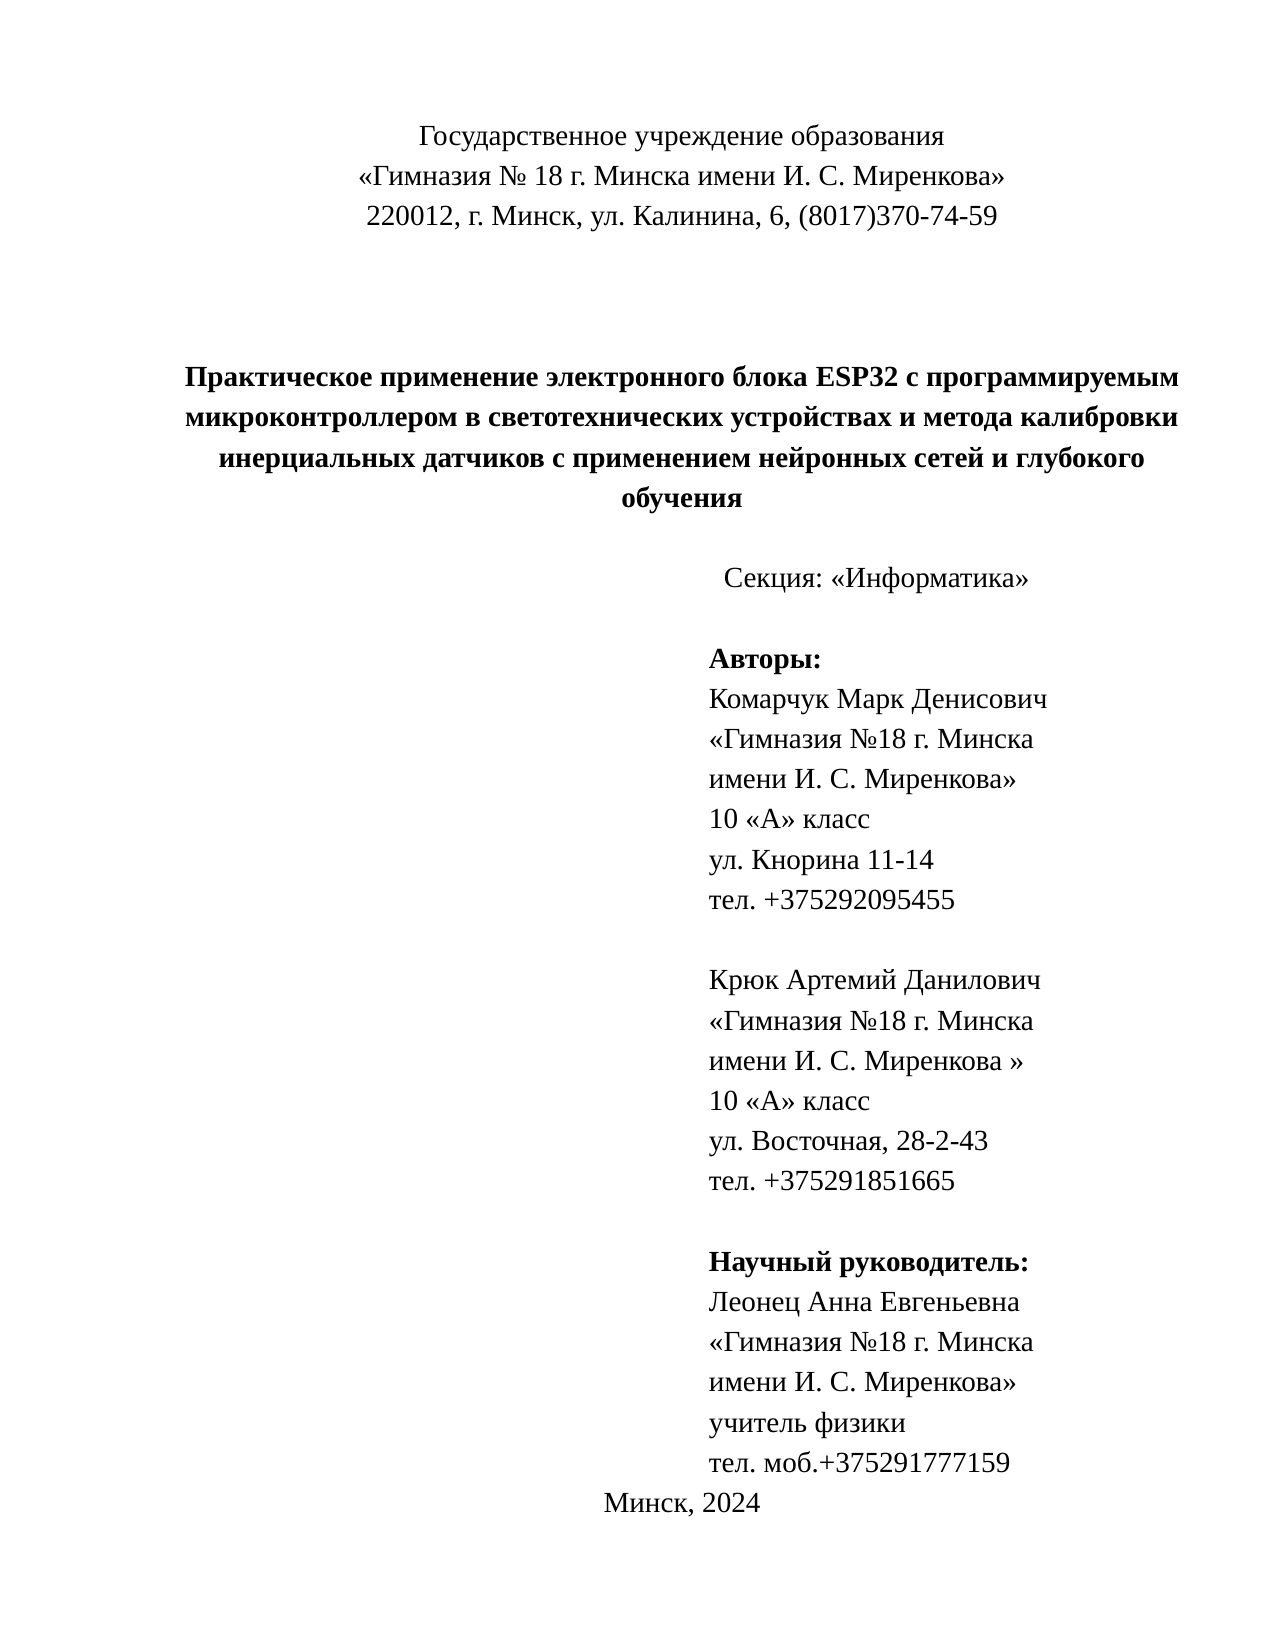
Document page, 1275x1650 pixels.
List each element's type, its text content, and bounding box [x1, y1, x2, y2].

text имени И. С. Миренкова» [709, 1364, 1186, 1398]
text имени И. С. Миренкова » [709, 1043, 1186, 1076]
text учитель физики [709, 1405, 1186, 1438]
text Научный руководитель: [709, 1244, 1186, 1277]
text тел. моб.+375291777159 [709, 1445, 1186, 1478]
text имени И. С. Миренкова» [709, 761, 1186, 795]
text Авторы: [709, 641, 1186, 674]
text «Гимназия №18 г. Минска [709, 1324, 1186, 1358]
text Практическое применение электронного блока ESP32 с программируемым микроконтроллером в светотехнических устройствах и метода калибровки инерциальных датчиков с применением нейронных сетей и глубокого обучения [177, 359, 1186, 513]
text Комарчук Марк Денисович [709, 681, 1186, 714]
text Минск, 2024 [177, 1485, 1186, 1519]
text 10 «А» класс [709, 1083, 1186, 1117]
text Крюк Артемий Данилович [709, 962, 1186, 996]
text Государственное учреждение образования [177, 118, 1186, 152]
text 220012, г. Минск, ул. Калинина, 6, (8017)370-74-59 [177, 198, 1186, 232]
text Секция: «Информатика» [664, 560, 1186, 594]
text ул. Восточная, 28-2-43 [709, 1123, 1186, 1157]
text «Гимназия №18 г. Минска [709, 1003, 1186, 1036]
text «Гимназия № 18 г. Минска имени И. С. Миренкова» [177, 158, 1186, 192]
text Леонец Анна Евгеньевна [709, 1284, 1186, 1318]
text ул. Кнорина 11-14 [709, 842, 1186, 875]
text тел. +375292095455 [709, 882, 1186, 916]
text «Гимназия №18 г. Минска [709, 721, 1186, 755]
text 10 «А» класс [709, 802, 1186, 835]
text тел. +375291851665 [709, 1163, 1186, 1197]
